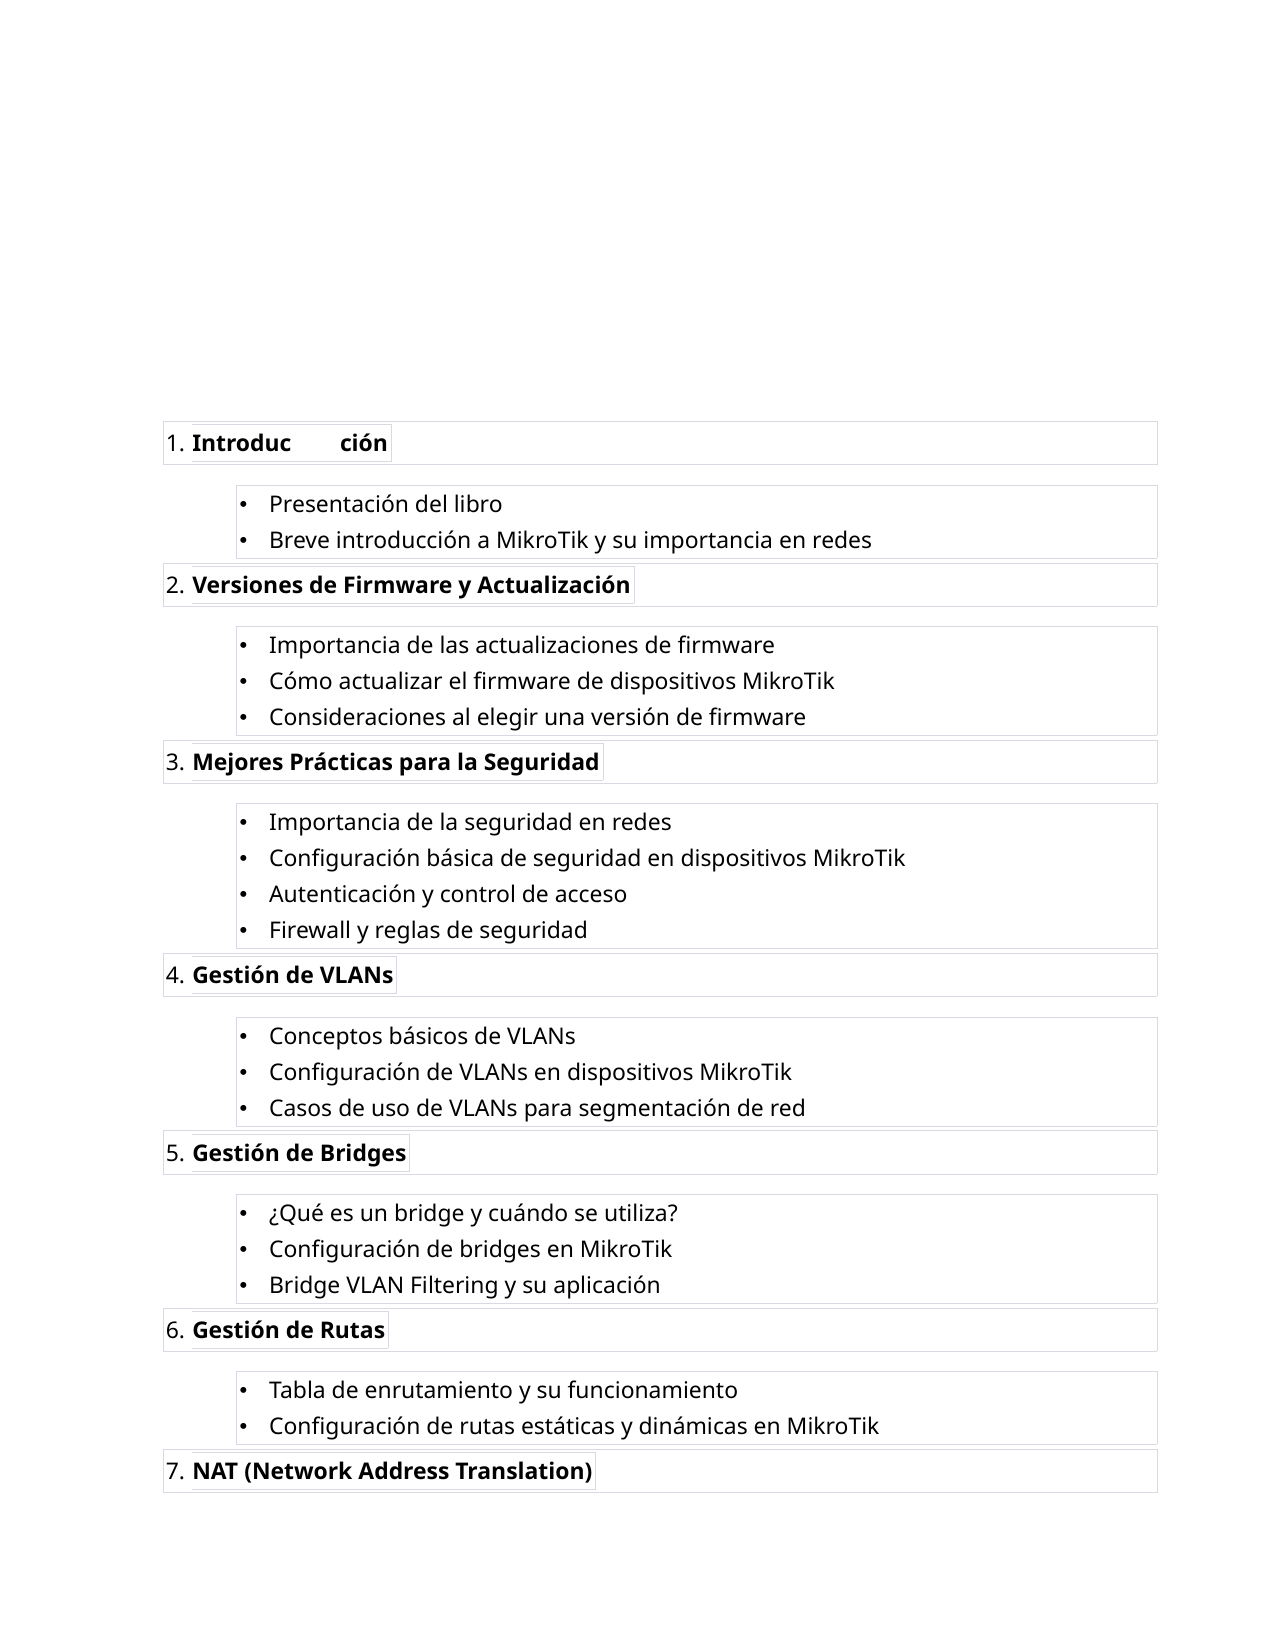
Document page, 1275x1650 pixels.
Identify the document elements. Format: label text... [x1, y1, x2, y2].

list Introduc ción [164, 422, 1157, 464]
list Consideraciones al elegir una versión de firmware [237, 698, 1157, 735]
list Configuración de rutas estáticas y dinámicas en MikroTik [237, 1407, 1157, 1444]
list NAT (Network Address Translation) [164, 1450, 1157, 1492]
list Configuración de bridges en MikroTik [237, 1230, 1157, 1264]
list Gestión de VLANs [164, 954, 1157, 996]
list Gestión de Rutas [164, 1309, 1157, 1351]
list Tabla de enrutamiento y su funcionamiento [237, 1372, 1157, 1405]
list Importancia de la seguridad en redes [237, 804, 1157, 838]
list Bridge VLAN Filtering y su aplicación [237, 1266, 1157, 1303]
list Conceptos básicos de VLANs [237, 1018, 1157, 1051]
list Firewall y reglas de seguridad [237, 911, 1157, 948]
list Presentación del libro [237, 486, 1157, 519]
list ¿Qué es un bridge y cuándo se utiliza? [237, 1195, 1157, 1228]
list Versiones de Firmware y Actualización [164, 564, 1157, 606]
list Breve introducción a MikroTik y su importancia en redes [237, 521, 1157, 558]
list Mejores Prácticas para la Seguridad [164, 741, 1157, 783]
list Configuración de VLANs en dispositivos MikroTik [237, 1052, 1157, 1087]
list Gestión de Bridges [164, 1131, 1157, 1174]
list Cómo actualizar el firmware de dispositivos MikroTik [237, 662, 1157, 696]
list Configuración básica de seguridad en dispositivos MikroTik [237, 839, 1157, 873]
list Importancia de las actualizaciones de firmware [237, 627, 1157, 660]
list Casos de uso de VLANs para segmentación de red [237, 1088, 1157, 1126]
list Autenticación y control de acceso [237, 875, 1157, 909]
